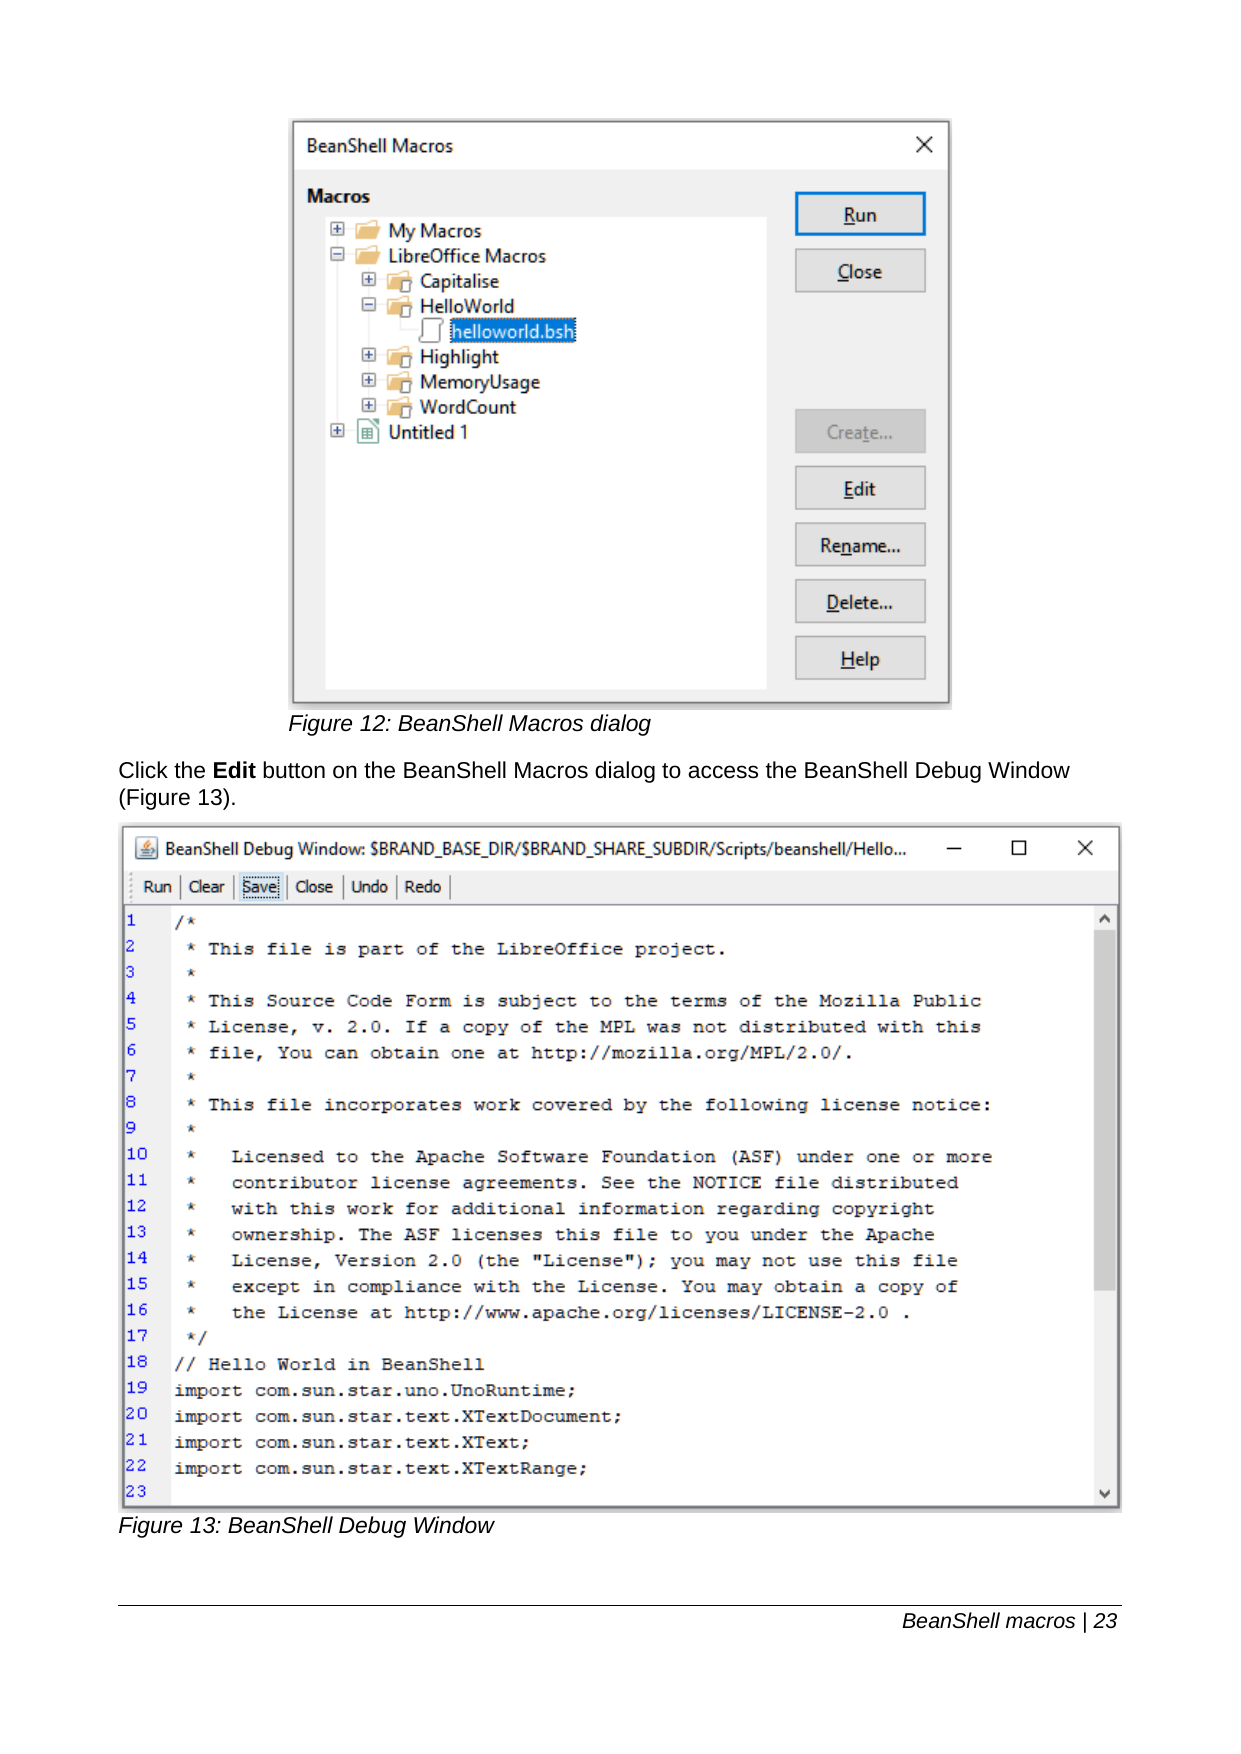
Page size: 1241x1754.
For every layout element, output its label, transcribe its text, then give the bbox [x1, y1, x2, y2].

picture [288, 118, 953, 710]
text Figure 12: BeanShell Macros dialog [288, 710, 952, 736]
picture [118, 822, 1123, 1513]
text Figure 13: BeanShell Debug Window [118, 1513, 1122, 1539]
text Click the Edit button on the BeanShell Macros dialog to access the BeanShell Debug Window (Figure 13). [118, 757, 1122, 810]
